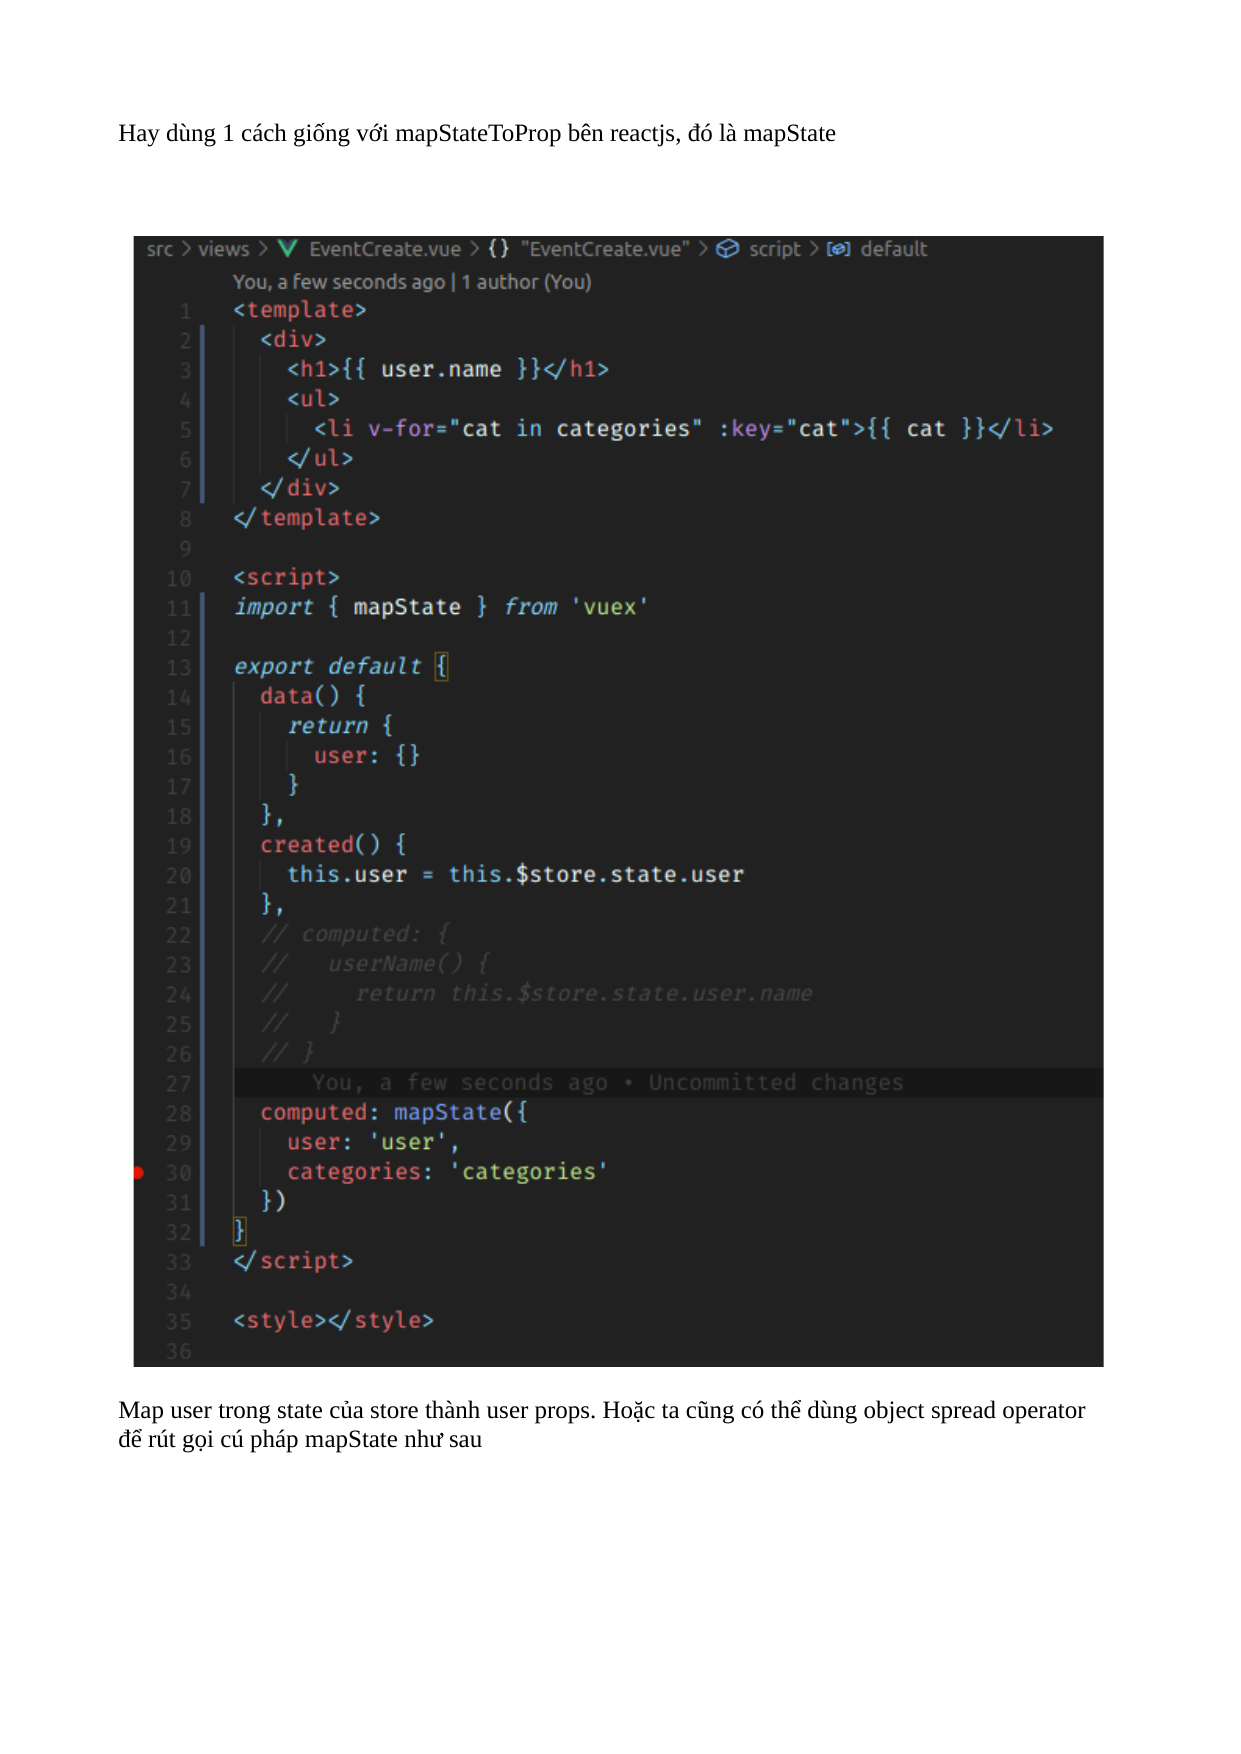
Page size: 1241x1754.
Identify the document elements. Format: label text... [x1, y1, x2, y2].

picture [133, 236, 1104, 1367]
text Hay dùng 1 cách giống với mapStateToProp bên reactjs, đó là mapState Map user trong state của store thành user props. Hoặc ta cũng có thể dùng object spread operator để rút gọi cú pháp mapState như sau [118, 118, 1122, 1625]
